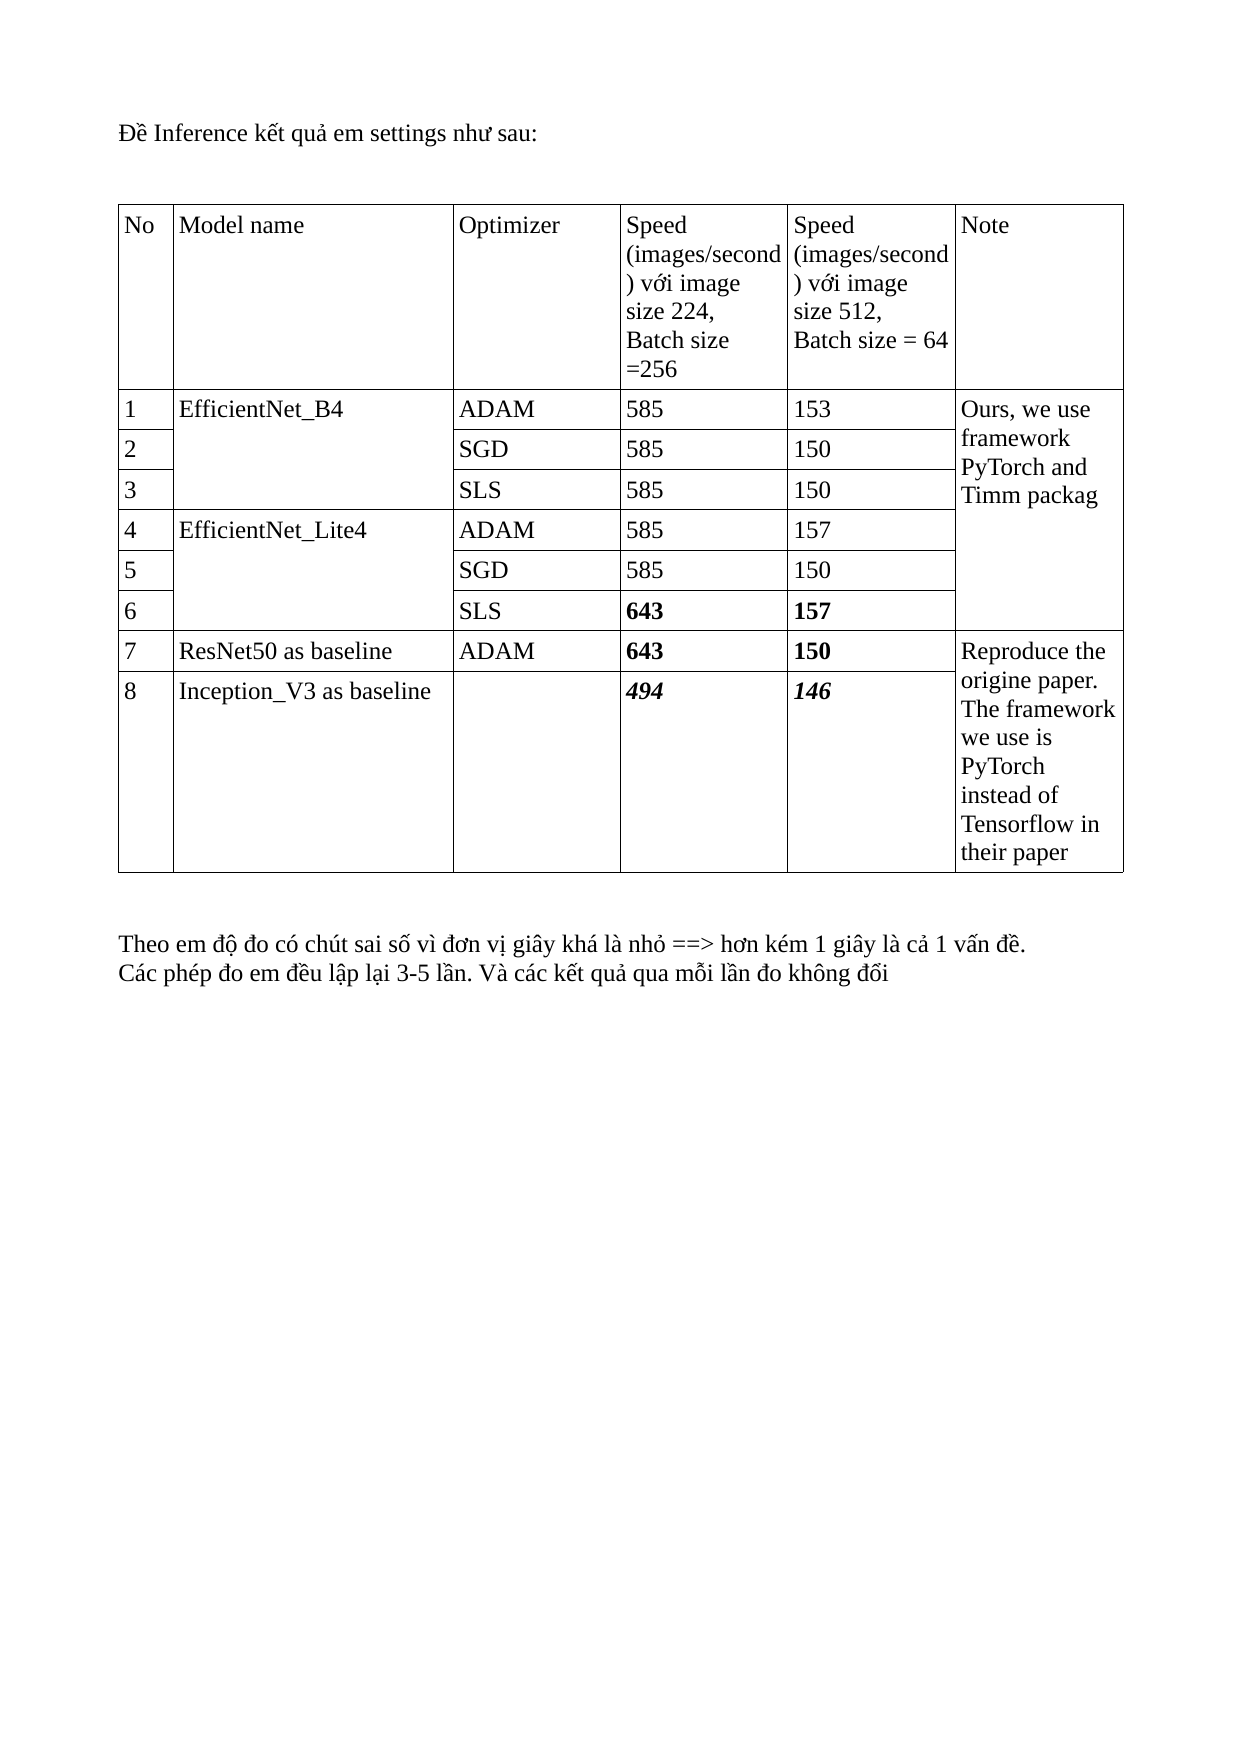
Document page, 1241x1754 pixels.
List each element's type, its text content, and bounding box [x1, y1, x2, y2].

table_cell 2 [119, 430, 173, 469]
table_header Model name [174, 205, 453, 388]
table_cell SLS [454, 591, 620, 630]
table_cell [454, 672, 620, 872]
table_cell Inception_V3 as baseline [174, 672, 453, 872]
table_cell 643 [621, 591, 787, 630]
table_cell 585 [621, 551, 787, 590]
table_cell ADAM [454, 390, 620, 429]
table_header No [119, 205, 173, 388]
table_cell EfficientNet_B4 [174, 390, 453, 509]
table_cell 1 [119, 390, 173, 429]
table_cell 643 [621, 631, 787, 671]
table_cell SGD [454, 430, 620, 469]
table_cell 7 [119, 631, 173, 671]
table_cell 494 [621, 672, 787, 872]
text Đề Inference kết quả em settings như sau: [118, 118, 1122, 147]
table_cell 150 [788, 631, 955, 671]
text Các phép đo em đều lập lại 3-5 lần. Và các kết quả qua mỗi lần đo không đổi [118, 958, 1122, 987]
table_cell 150 [788, 551, 955, 590]
table_cell SLS [454, 470, 620, 509]
table_cell SGD [454, 551, 620, 590]
table_cell 6 [119, 591, 173, 630]
table_header Speed (images/second) với image size 224, Batch size =256 [621, 205, 787, 388]
table_header Note [956, 205, 1123, 388]
table_cell 585 [621, 470, 787, 509]
table_cell Reproduce the origine paper. The framework we use is PyTorch instead of Tensorflow in their paper [956, 631, 1123, 872]
table_cell Ours, we use framework PyTorch and Timm packag [956, 390, 1123, 630]
table_cell 146 [788, 672, 955, 872]
table_cell ADAM [454, 510, 620, 550]
table_cell 150 [788, 430, 955, 469]
table_cell ADAM [454, 631, 620, 671]
table_cell ResNet50 as baseline [174, 631, 453, 671]
table_cell 585 [621, 430, 787, 469]
text Theo em độ đo có chút sai số vì đơn vị giây khá là nhỏ ==> hơn kém 1 giây là cả 1 vấn đề. [118, 929, 1122, 958]
table_cell 157 [788, 510, 955, 550]
table_cell 585 [621, 510, 787, 550]
table_cell 153 [788, 390, 955, 429]
table_header Speed (images/second) với image size 512, Batch size = 64 [788, 205, 955, 388]
table_header Optimizer [454, 205, 620, 388]
table_cell 3 [119, 470, 173, 509]
table_cell 150 [788, 470, 955, 509]
table_cell 585 [621, 390, 787, 429]
table_cell 4 [119, 510, 173, 550]
table_cell 5 [119, 551, 173, 590]
table_cell EfficientNet_Lite4 [174, 510, 453, 630]
table_cell 157 [788, 591, 955, 630]
table_cell 8 [119, 672, 173, 872]
